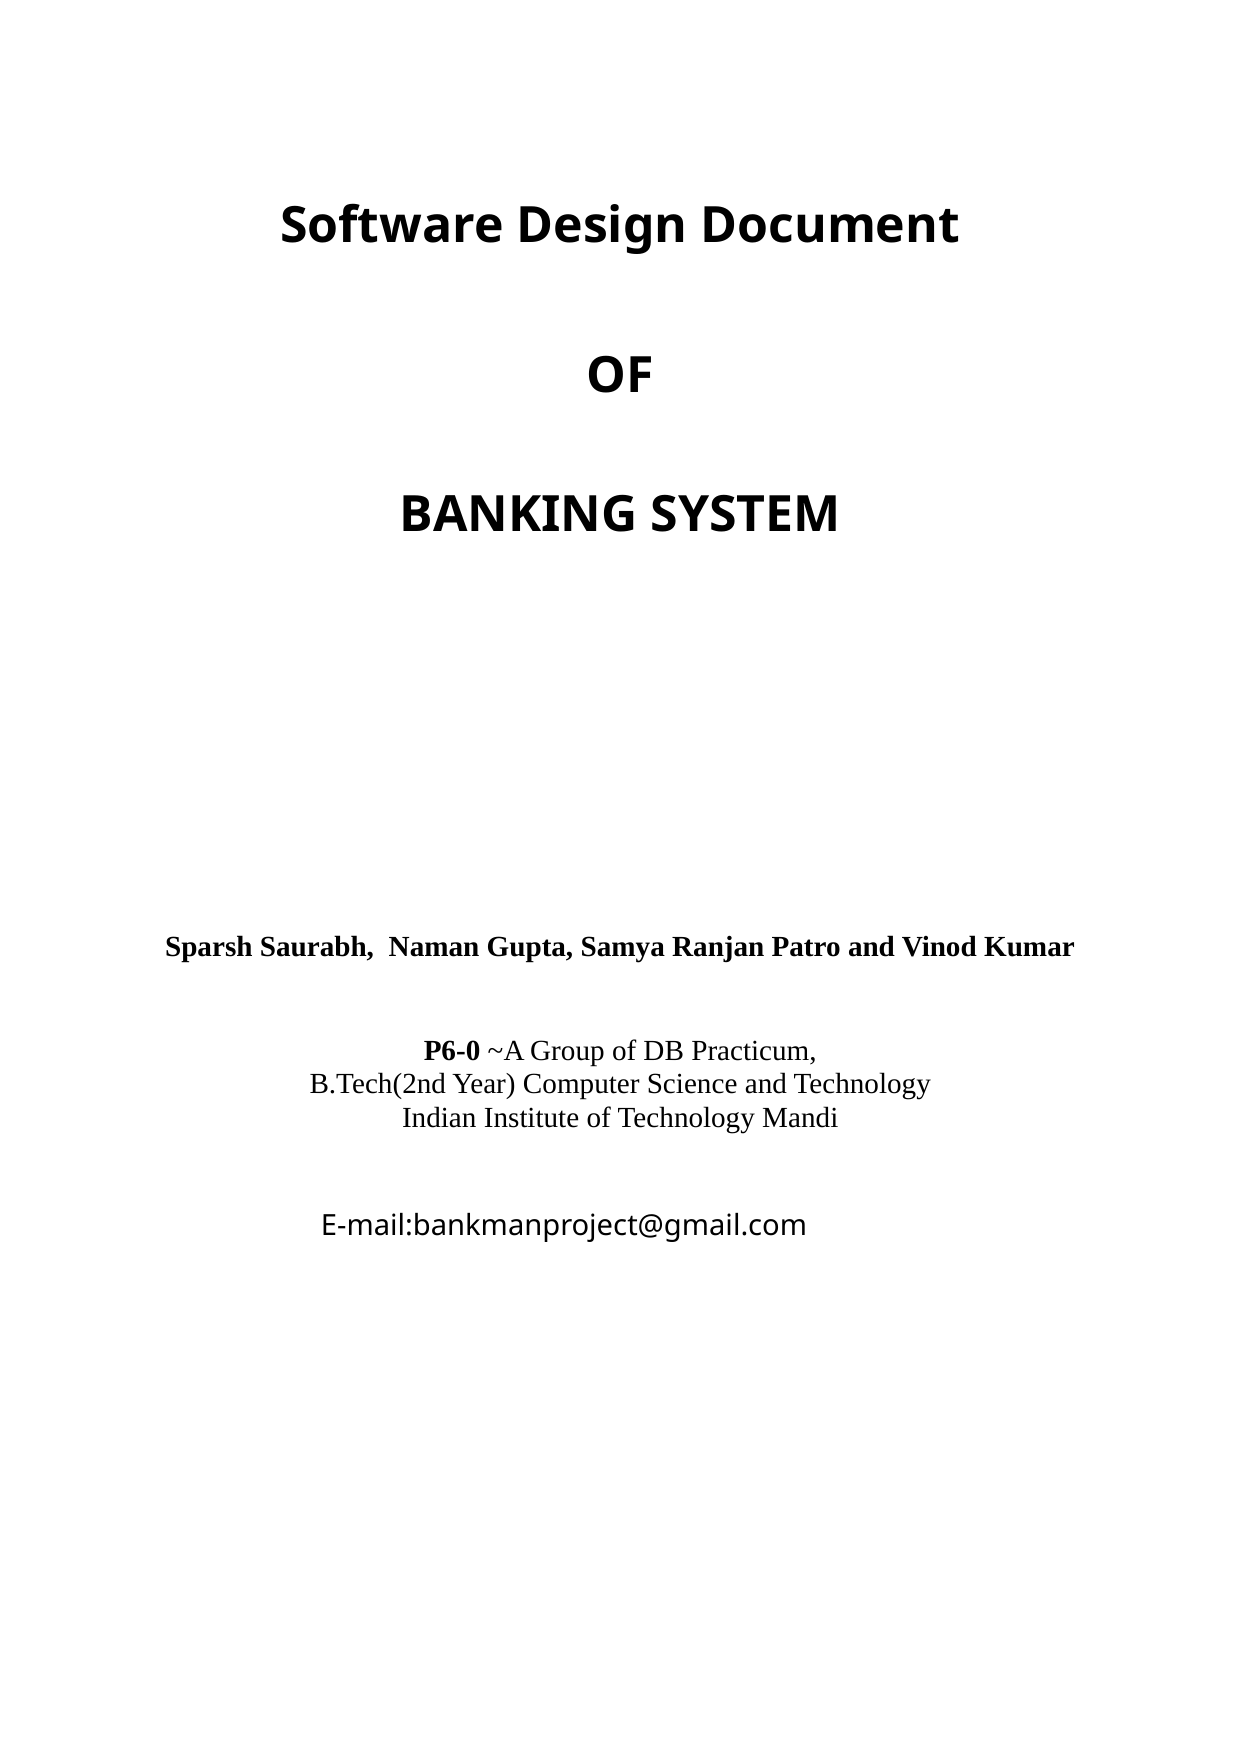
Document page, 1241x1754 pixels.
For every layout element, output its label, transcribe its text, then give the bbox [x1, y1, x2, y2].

subtitle Software Design Document [118, 189, 1122, 257]
text Sparsh Saurabh, Naman Gupta, Samya Ranjan Patro and Vinod Kumar [118, 929, 1122, 962]
text BANKING SYSTEM [118, 478, 1122, 546]
text P6-0 ~A Group of DB Practicum, B.Tech(2nd Year) Computer Science and Technology Indian Institute of Technology Mandi [118, 1033, 1122, 1133]
text E-mail:bankmanproject@gmail.com [118, 1204, 1122, 1244]
text OF [118, 339, 1122, 407]
